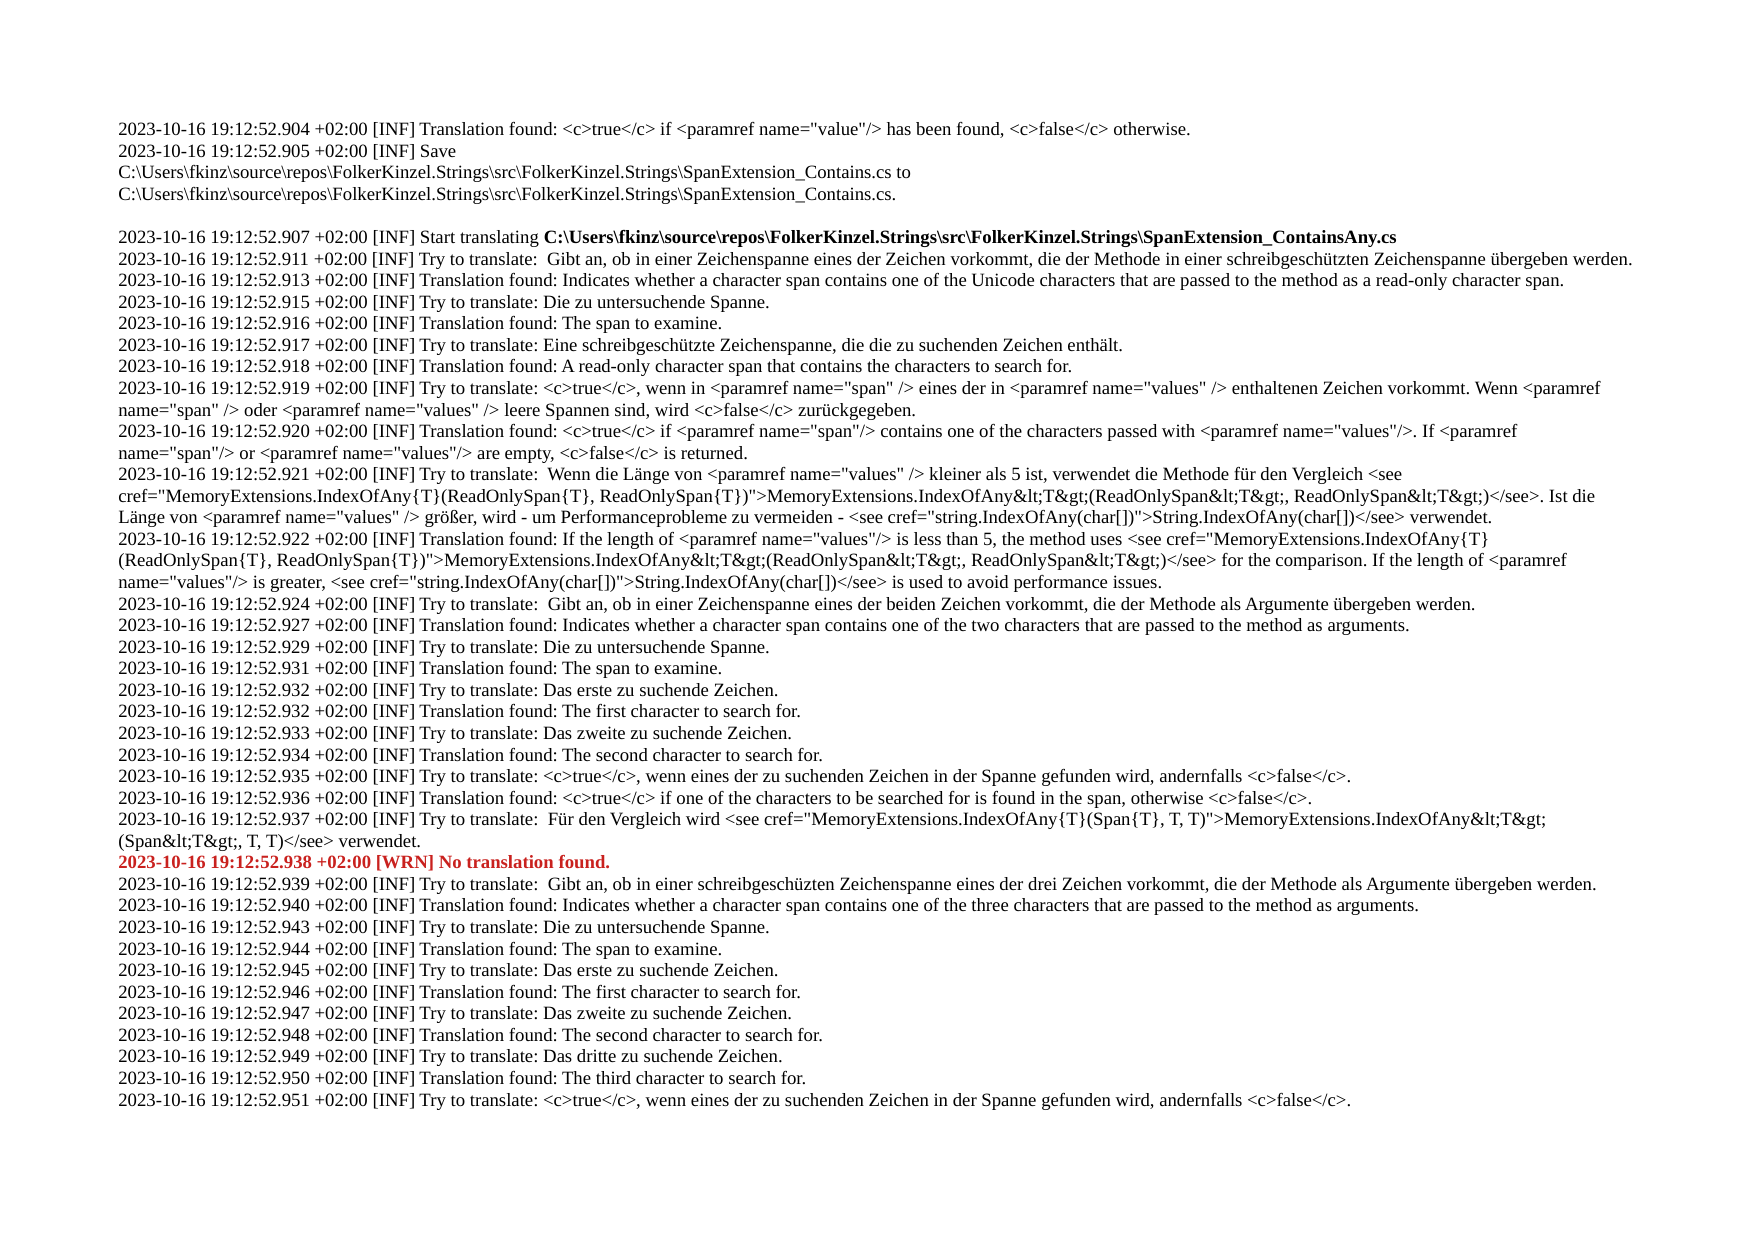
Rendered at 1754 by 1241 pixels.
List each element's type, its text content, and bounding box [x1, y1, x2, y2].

text 2023-10-16 19:12:52.921 +02:00 [INF] Try to translate: Wenn die Länge von <paramref name="values" /> kleiner als 5 ist, verwendet die Methode für den Vergleich <see cref="MemoryExtensions.IndexOfAny{T}(ReadOnlySpan{T}, ReadOnlySpan{T})">MemoryExtensions.IndexOfAny&lt;T&gt;(ReadOnlySpan&lt;T&gt;, ReadOnlySpan&lt;T&gt;)</see>. Ist die Länge von <paramref name="values" /> größer, wird - um Performanceprobleme zu vermeiden - <see cref="string.IndexOfAny(char[])">String.IndexOfAny(char[])</see> verwendet. [118, 463, 1636, 528]
text 2023-10-16 19:12:52.933 +02:00 [INF] Try to translate: Das zweite zu suchende Zeichen. [118, 722, 1636, 743]
text 2023-10-16 19:12:52.931 +02:00 [INF] Translation found: The span to examine. [118, 657, 1636, 679]
text 2023-10-16 19:12:52.945 +02:00 [INF] Try to translate: Das erste zu suchende Zeichen. [118, 959, 1636, 981]
text 2023-10-16 19:12:52.947 +02:00 [INF] Try to translate: Das zweite zu suchende Zeichen. [118, 1002, 1636, 1024]
text 2023-10-16 19:12:52.939 +02:00 [INF] Try to translate: Gibt an, ob in einer schreibgeschüzten Zeichenspanne eines der drei Zeichen vorkommt, die der Methode als Argumente übergeben werden. [118, 873, 1636, 894]
text 2023-10-16 19:12:52.917 +02:00 [INF] Try to translate: Eine schreibgeschützte Zeichenspanne, die die zu suchenden Zeichen enthält. [118, 334, 1636, 355]
text 2023-10-16 19:12:52.949 +02:00 [INF] Try to translate: Das dritte zu suchende Zeichen. [118, 1045, 1636, 1067]
text 2023-10-16 19:12:52.911 +02:00 [INF] Try to translate: Gibt an, ob in einer Zeichenspanne eines der Zeichen vorkommt, die der Methode in einer schreibgeschützten Zeichenspanne übergeben werden. [118, 247, 1636, 269]
text 2023-10-16 19:12:52.924 +02:00 [INF] Try to translate: Gibt an, ob in einer Zeichenspanne eines der beiden Zeichen vorkommt, die der Methode als Argumente übergeben werden. [118, 592, 1636, 614]
text 2023-10-16 19:12:52.943 +02:00 [INF] Try to translate: Die zu untersuchende Spanne. [118, 916, 1636, 937]
text 2023-10-16 19:12:52.937 +02:00 [INF] Try to translate: Für den Vergleich wird <see cref="MemoryExtensions.IndexOfAny{T}(Span{T}, T, T)">MemoryExtensions.IndexOfAny&lt;T&gt;(Span&lt;T&gt;, T, T)</see> verwendet. [118, 808, 1636, 851]
text 2023-10-16 19:12:52.919 +02:00 [INF] Try to translate: <c>true</c>, wenn in <paramref name="span" /> eines der in <paramref name="values" /> enthaltenen Zeichen vorkommt. Wenn <paramref name="span" /> oder <paramref name="values" /> leere Spannen sind, wird <c>false</c> zurückgegeben. [118, 377, 1636, 420]
text 2023-10-16 19:12:52.915 +02:00 [INF] Try to translate: Die zu untersuchende Spanne. [118, 291, 1636, 312]
text 2023-10-16 19:12:52.935 +02:00 [INF] Try to translate: <c>true</c>, wenn eines der zu suchenden Zeichen in der Spanne gefunden wird, andernfalls <c>false</c>. [118, 765, 1636, 787]
text 2023-10-16 19:12:52.927 +02:00 [INF] Translation found: Indicates whether a character span contains one of the two characters that are passed to the method as arguments. [118, 614, 1636, 636]
text 2023-10-16 19:12:52.904 +02:00 [INF] Translation found: <c>true</c> if <paramref name="value"/> has been found, <c>false</c> otherwise. [118, 118, 1636, 140]
text 2023-10-16 19:12:52.920 +02:00 [INF] Translation found: <c>true</c> if <paramref name="span"/> contains one of the characters passed with <paramref name="values"/>. If <paramref name="span"/> or <paramref name="values"/> are empty, <c>false</c> is returned. [118, 420, 1636, 463]
text 2023-10-16 19:12:52.946 +02:00 [INF] Translation found: The first character to search for. [118, 981, 1636, 1002]
text 2023-10-16 19:12:52.951 +02:00 [INF] Try to translate: <c>true</c>, wenn eines der zu suchenden Zeichen in der Spanne gefunden wird, andernfalls <c>false</c>. [118, 1088, 1636, 1110]
text 2023-10-16 19:12:52.940 +02:00 [INF] Translation found: Indicates whether a character span contains one of the three characters that are passed to the method as arguments. [118, 894, 1636, 916]
text 2023-10-16 19:12:52.932 +02:00 [INF] Try to translate: Das erste zu suchende Zeichen. [118, 679, 1636, 700]
text 2023-10-16 19:12:52.929 +02:00 [INF] Try to translate: Die zu untersuchende Spanne. [118, 636, 1636, 657]
text 2023-10-16 19:12:52.936 +02:00 [INF] Translation found: <c>true</c> if one of the characters to be searched for is found in the span, otherwise <c>false</c>. [118, 787, 1636, 808]
text 2023-10-16 19:12:52.950 +02:00 [INF] Translation found: The third character to search for. [118, 1067, 1636, 1088]
text 2023-10-16 19:12:52.907 +02:00 [INF] Start translating C:\Users\fkinz\source\repos\FolkerKinzel.Strings\src\FolkerKinzel.Strings\SpanExtension_ContainsAny.cs [118, 226, 1636, 247]
text 2023-10-16 19:12:52.922 +02:00 [INF] Translation found: If the length of <paramref name="values"/> is less than 5, the method uses <see cref="MemoryExtensions.IndexOfAny{T}(ReadOnlySpan{T}, ReadOnlySpan{T})">MemoryExtensions.IndexOfAny&lt;T&gt;(ReadOnlySpan&lt;T&gt;, ReadOnlySpan&lt;T&gt;)</see> for the comparison. If the length of <paramref name="values"/> is greater, <see cref="string.IndexOfAny(char[])">String.IndexOfAny(char[])</see> is used to avoid performance issues. [118, 528, 1636, 592]
text 2023-10-16 19:12:52.932 +02:00 [INF] Translation found: The first character to search for. [118, 700, 1636, 722]
text 2023-10-16 19:12:52.905 +02:00 [INF] Save C:\Users\fkinz\source\repos\FolkerKinzel.Strings\src\FolkerKinzel.Strings\SpanExtension_Contains.cs to C:\Users\fkinz\source\repos\FolkerKinzel.Strings\src\FolkerKinzel.Strings\SpanExtension_Contains.cs. [118, 140, 1636, 204]
text 2023-10-16 19:12:52.944 +02:00 [INF] Translation found: The span to examine. [118, 937, 1636, 959]
text 2023-10-16 19:12:52.918 +02:00 [INF] Translation found: A read-only character span that contains the characters to search for. [118, 355, 1636, 377]
text 2023-10-16 19:12:52.934 +02:00 [INF] Translation found: The second character to search for. [118, 743, 1636, 765]
text 2023-10-16 19:12:52.948 +02:00 [INF] Translation found: The second character to search for. [118, 1024, 1636, 1045]
text 2023-10-16 19:12:52.913 +02:00 [INF] Translation found: Indicates whether a character span contains one of the Unicode characters that are passed to the method as a read-only character span. [118, 269, 1636, 291]
text 2023-10-16 19:12:52.916 +02:00 [INF] Translation found: The span to examine. [118, 312, 1636, 334]
text 2023-10-16 19:12:52.938 +02:00 [WRN] No translation found. [118, 851, 1636, 873]
